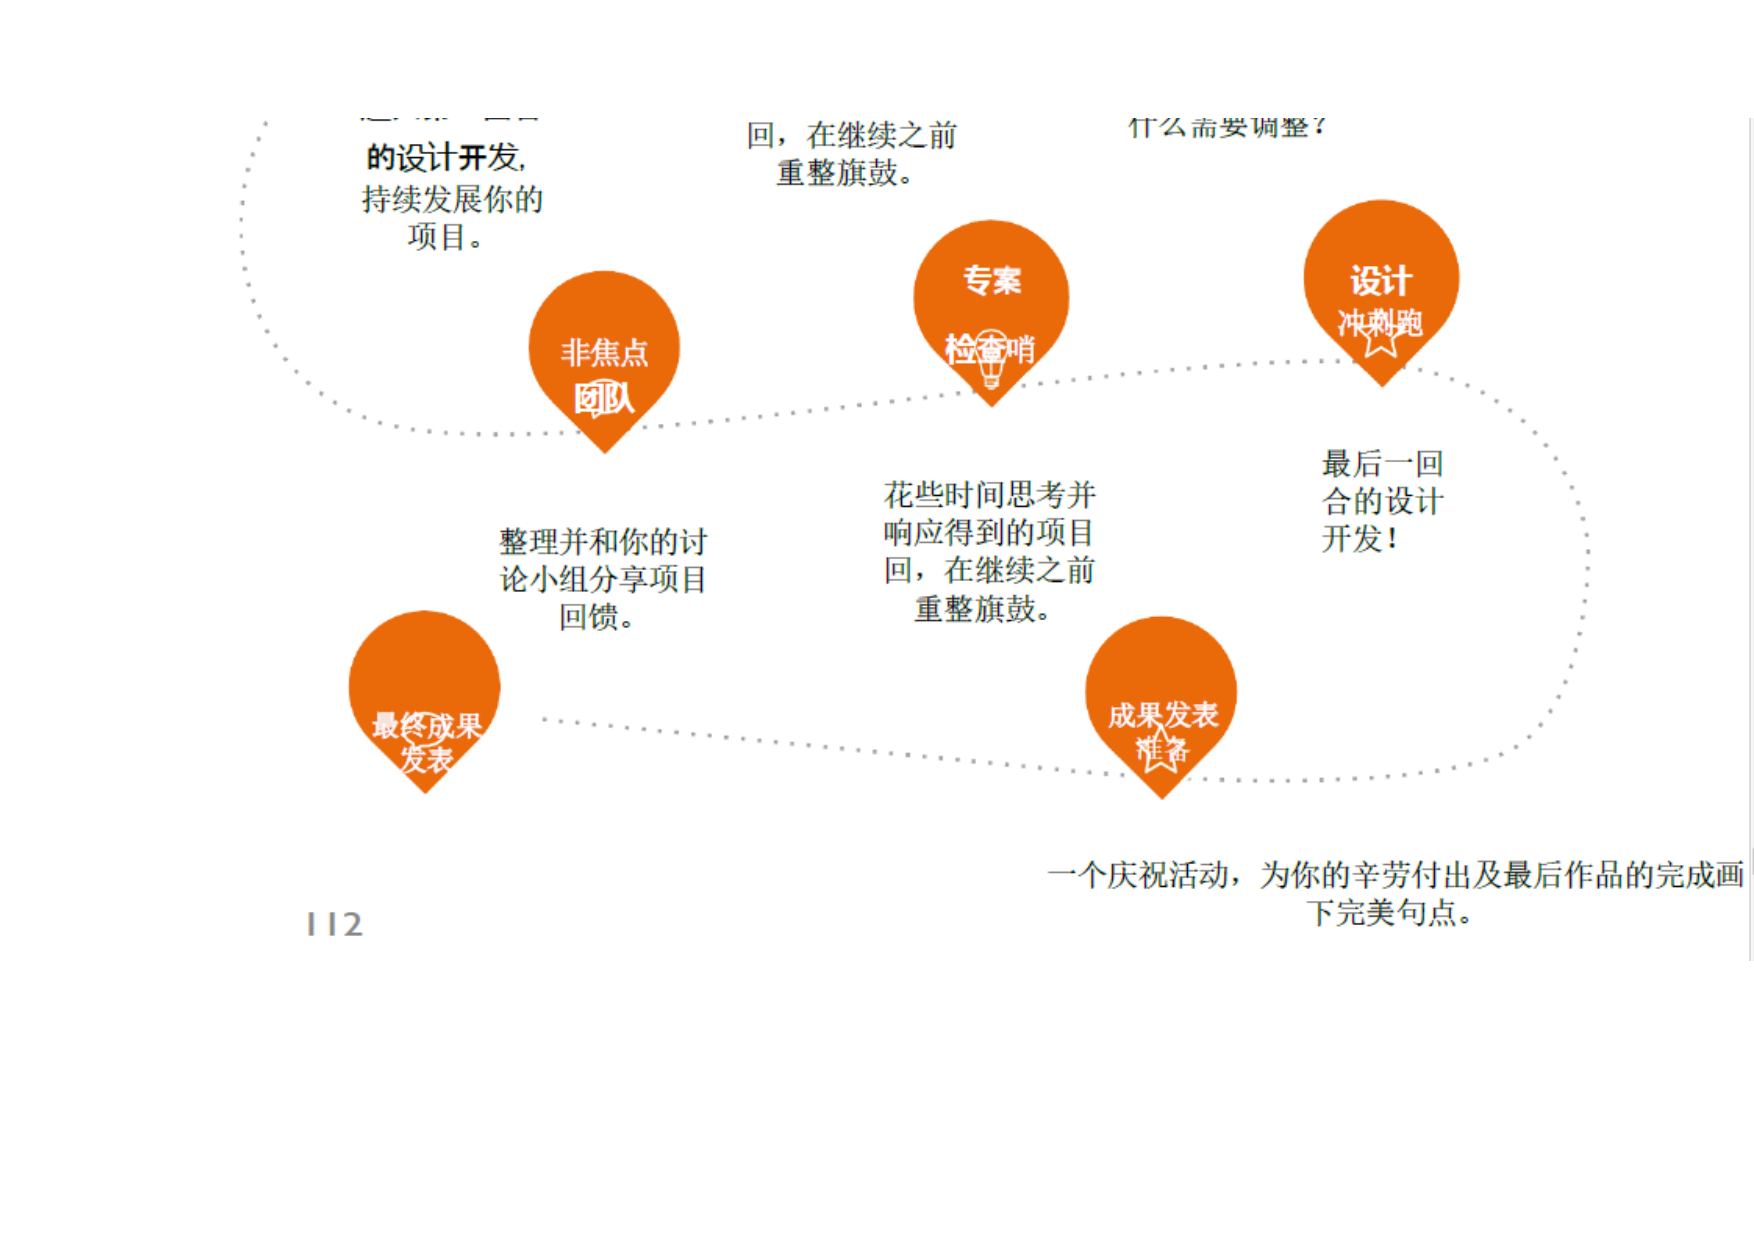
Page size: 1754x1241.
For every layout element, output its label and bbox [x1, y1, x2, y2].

picture [118, 118, 1754, 961]
